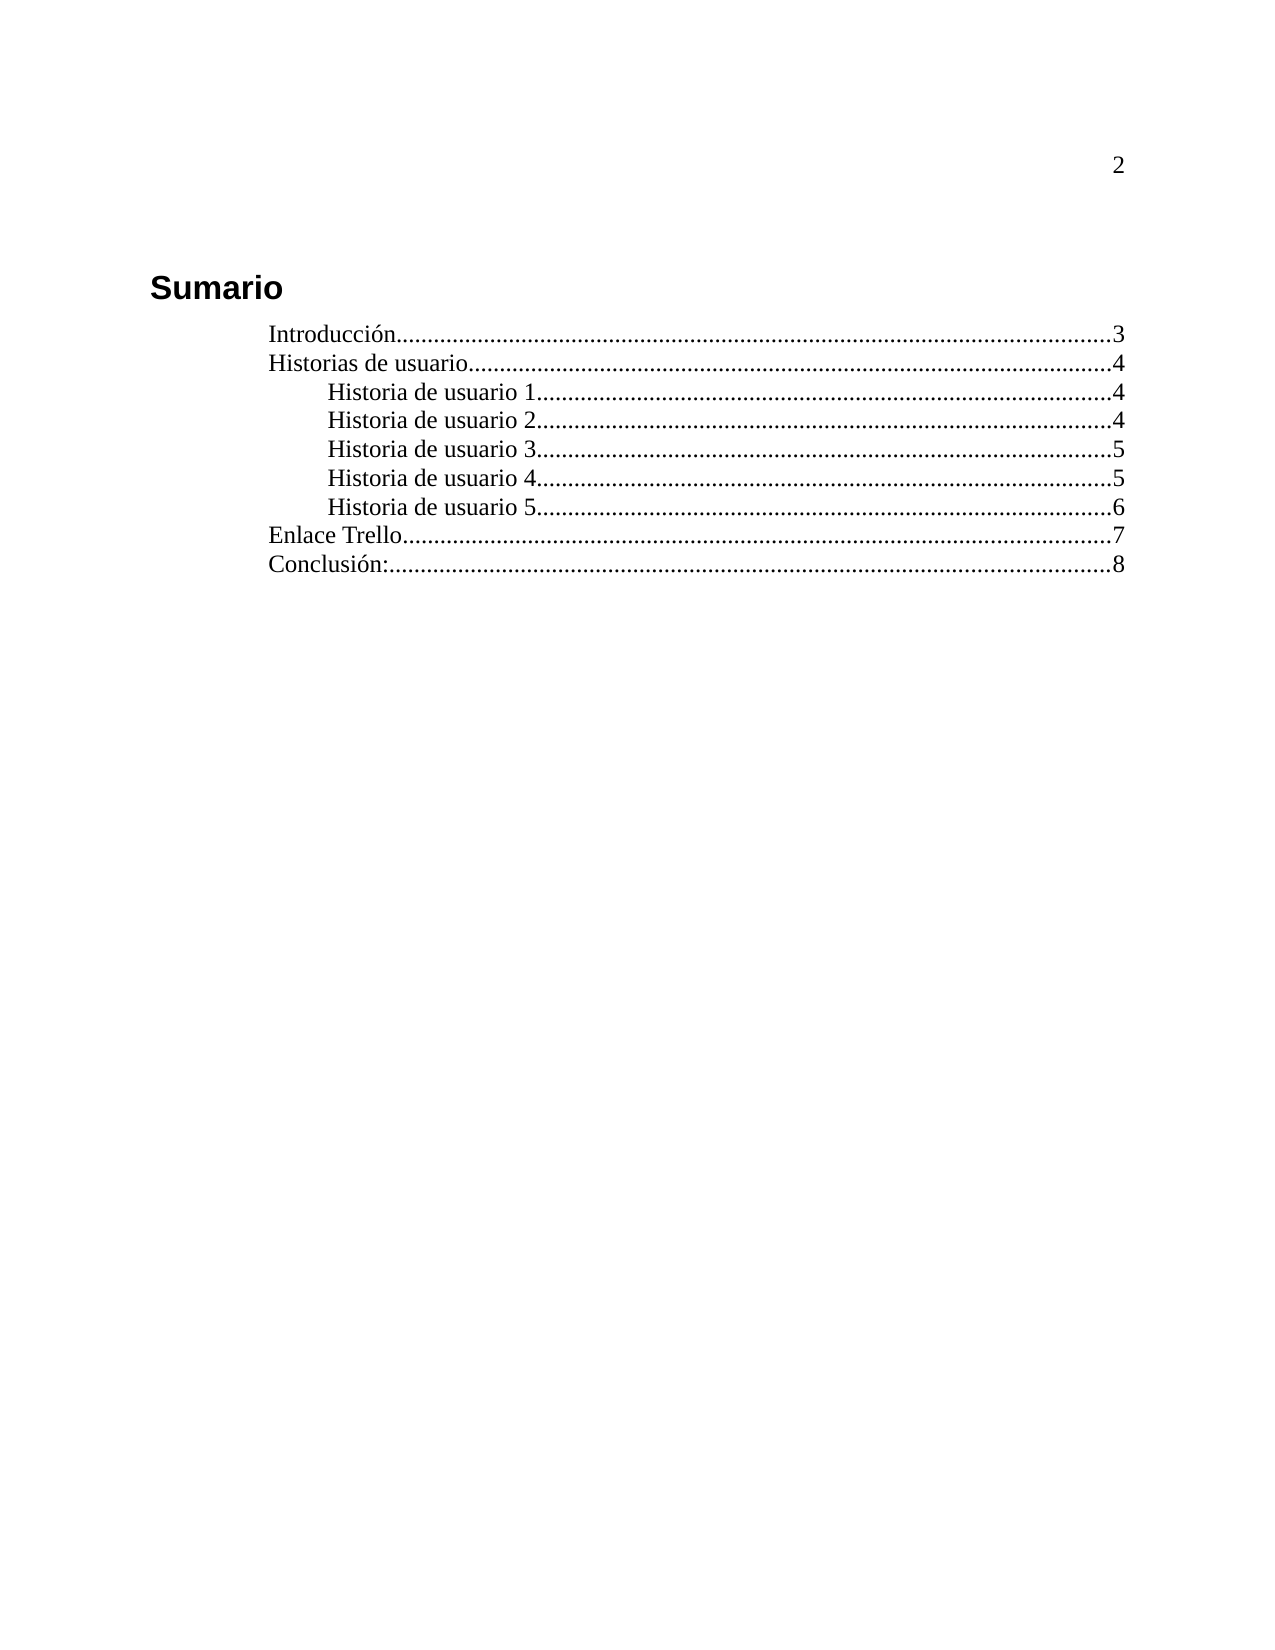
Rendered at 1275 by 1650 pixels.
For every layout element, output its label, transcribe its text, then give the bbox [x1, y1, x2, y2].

text Historia de usuario 3 5 [327, 434, 1125, 463]
text Historia de usuario 5 6 [327, 492, 1125, 520]
text Conclusión: 8 [268, 549, 1125, 578]
text Historia de usuario 4 5 [327, 463, 1125, 492]
text Historia de usuario 2 4 [327, 405, 1125, 434]
text Enlace Trello 7 [268, 520, 1125, 549]
subtitle Sumario [150, 268, 1125, 307]
text Historias de usuario 4 [268, 348, 1125, 377]
text Introducción. 3 [268, 319, 1125, 348]
text Historia de usuario 1 4 [327, 377, 1125, 405]
